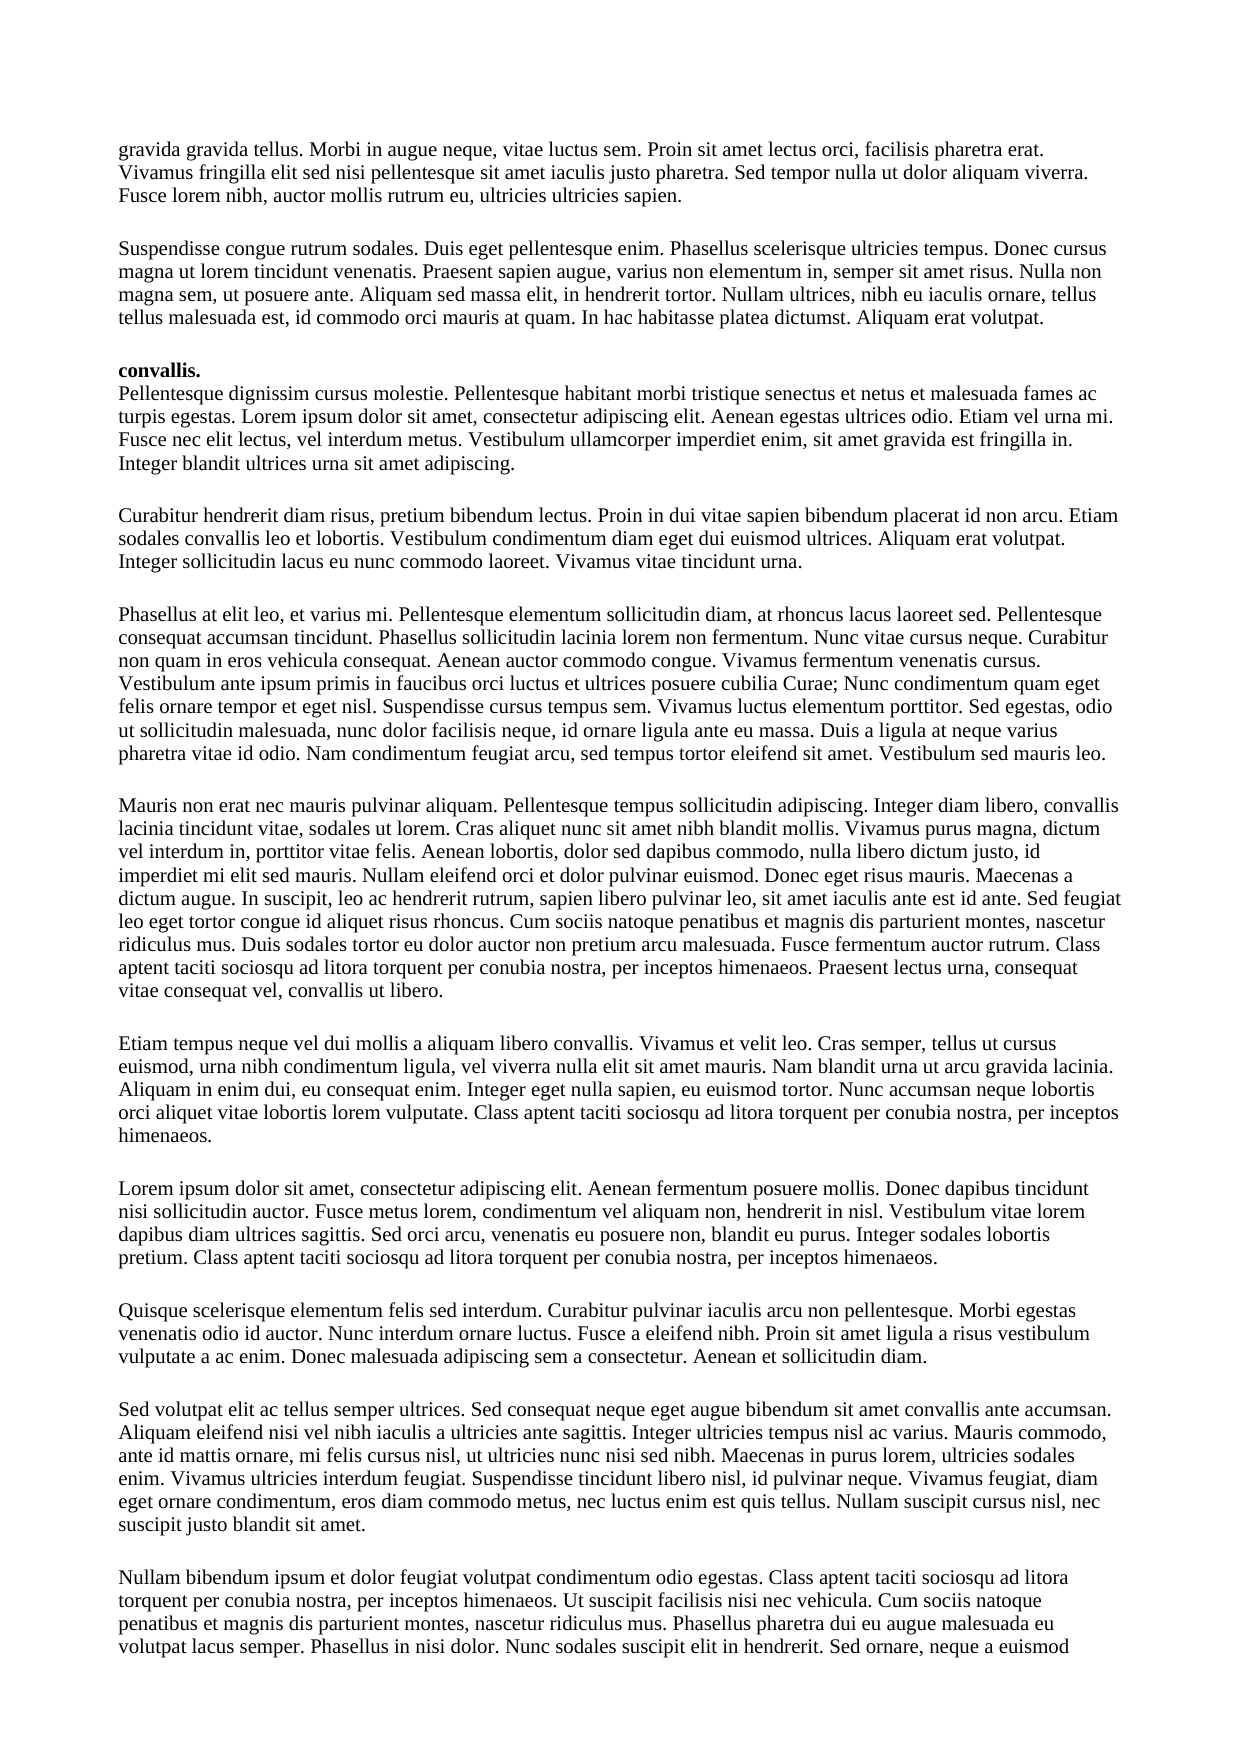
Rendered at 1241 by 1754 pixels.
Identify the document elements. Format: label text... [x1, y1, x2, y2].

text Mauris non erat nec mauris pulvinar aliquam. Pellentesque tempus sollicitudin adipiscing. Integer diam libero, convallis lacinia tincidunt vitae, sodales ut lorem. Cras aliquet nunc sit amet nibh blandit mollis. Vivamus purus magna, dictum vel interdum in, porttitor vitae felis. Aenean lobortis, dolor sed dapibus commodo, nulla libero dictum justo, id imperdiet mi elit sed mauris. Nullam eleifend orci et dolor pulvinar euismod. Donec eget risus mauris. Maecenas a dictum augue. In suscipit, leo ac hendrerit rutrum, sapien libero pulvinar leo, sit amet iaculis ante est id ante. Sed feugiat leo eget tortor congue id aliquet risus rhoncus. Cum sociis natoque penatibus et magnis dis parturient montes, nascetur ridiculus mus. Duis sodales tortor eu dolor auctor non pretium arcu malesuada. Fusce fermentum auctor rutrum. Class aptent taciti sociosqu ad litora torquent per conubia nostra, per inceptos himenaeos. Praesent lectus urna, consequat vitae consequat vel, convallis ut libero. [118, 794, 1122, 1002]
text Lorem ipsum dolor sit amet, consectetur adipiscing elit. Aenean fermentum posuere mollis. Donec dapibus tincidunt nisi sollicitudin auctor. Fusce metus lorem, condimentum vel aliquam non, hendrerit in nisl. Vestibulum vitae lorem dapibus diam ultrices sagittis. Sed orci arcu, venenatis eu posuere non, blandit eu purus. Integer sodales lobortis pretium. Class aptent taciti sociosqu ad litora torquent per conubia nostra, per inceptos himenaeos. [118, 1177, 1122, 1269]
text Pellentesque dignissim cursus molestie. Pellentesque habitant morbi tristique senectus et netus et malesuada fames ac turpis egestas. Lorem ipsum dolor sit amet, consectetur adipiscing elit. Aenean egestas ultrices odio. Etiam vel urna mi. Fusce nec elit lectus, vel interdum metus. Vestibulum ullamcorper imperdiet enim, sit amet gravida est fringilla in. Integer blandit ultrices urna sit amet adipiscing. [118, 382, 1122, 474]
text Quisque scelerisque elementum felis sed interdum. Curabitur pulvinar iaculis arcu non pellentesque. Morbi egestas venenatis odio id auctor. Nunc interdum ornare luctus. Fusce a eleifend nibh. Proin sit amet ligula a risus vestibulum vulputate a ac enim. Donec malesuada adipiscing sem a consectetur. Aenean et sollicitudin diam. [118, 1299, 1122, 1368]
text Suspendisse congue rutrum sodales. Duis eget pellentesque enim. Phasellus scelerisque ultricies tempus. Donec cursus magna ut lorem tincidunt venenatis. Praesent sapien augue, varius non elementum in, semper sit amet risus. Nulla non magna sem, ut posuere ante. Aliquam sed massa elit, in hendrerit tortor. Nullam ultrices, nibh eu iaculis ornare, tellus tellus malesuada est, id commodo orci mauris at quam. In hac habitasse platea dictumst. Aliquam erat volutpat. [118, 237, 1122, 329]
text Etiam tempus neque vel dui mollis a aliquam libero convallis. Vivamus et velit leo. Cras semper, tellus ut cursus euismod, urna nibh condimentum ligula, vel viverra nulla elit sit amet mauris. Nam blandit urna ut arcu gravida lacinia. Aliquam in enim dui, eu consequat enim. Integer eget nulla sapien, eu euismod tortor. Nunc accumsan neque lobortis orci aliquet vitae lobortis lorem vulputate. Class aptent taciti sociosqu ad litora torquent per conubia nostra, per inceptos himenaeos. [118, 1032, 1122, 1147]
text gravida gravida tellus. Morbi in augue neque, vitae luctus sem. Proin sit amet lectus orci, facilisis pharetra erat. Vivamus fringilla elit sed nisi pellentesque sit amet iaculis justo pharetra. Sed tempor nulla ut dolor aliquam viverra. Fusce lorem nibh, auctor mollis rutrum eu, ultricies ultricies sapien. [118, 138, 1122, 207]
text convallis. [118, 359, 1122, 382]
text Phasellus at elit leo, et varius mi. Pellentesque elementum sollicitudin diam, at rhoncus lacus laoreet sed. Pellentesque consequat accumsan tincidunt. Phasellus sollicitudin lacinia lorem non fermentum. Nunc vitae cursus neque. Curabitur non quam in eros vehicula consequat. Aenean auctor commodo congue. Vivamus fermentum venenatis cursus. Vestibulum ante ipsum primis in faucibus orci luctus et ultrices posuere cubilia Curae; Nunc condimentum quam eget felis ornare tempor et eget nisl. Suspendisse cursus tempus sem. Vivamus luctus elementum porttitor. Sed egestas, odio ut sollicitudin malesuada, nunc dolor facilisis neque, id ornare ligula ante eu massa. Duis a ligula at neque varius pharetra vitae id odio. Nam condimentum feugiat arcu, sed tempus tortor eleifend sit amet. Vestibulum sed mauris leo. [118, 603, 1122, 765]
text Sed volutpat elit ac tellus semper ultrices. Sed consequat neque eget augue bibendum sit amet convallis ante accumsan. Aliquam eleifend nisi vel nibh iaculis a ultricies ante sagittis. Integer ultricies tempus nisl ac varius. Mauris commodo, ante id mattis ornare, mi felis cursus nisl, ut ultricies nunc nisi sed nibh. Maecenas in purus lorem, ultricies sodales enim. Vivamus ultricies interdum feugiat. Suspendisse tincidunt libero nisl, id pulvinar neque. Vivamus feugiat, diam eget ornare condimentum, eros diam commodo metus, nec luctus enim est quis tellus. Nullam suscipit cursus nisl, nec suscipit justo blandit sit amet. [118, 1398, 1122, 1536]
text Curabitur hendrerit diam risus, pretium bibendum lectus. Proin in dui vitae sapien bibendum placerat id non arcu. Etiam sodales convallis leo et lobortis. Vestibulum condimentum diam eget dui euismod ultrices. Aliquam erat volutpat. Integer sollicitudin lacus eu nunc commodo laoreet. Vivamus vitae tincidunt urna. [118, 504, 1122, 573]
text Nullam bibendum ipsum et dolor feugiat volutpat condimentum odio egestas. Class aptent taciti sociosqu ad litora torquent per conubia nostra, per inceptos himenaeos. Ut suscipit facilisis nisi nec vehicula. Cum sociis natoque penatibus et magnis dis parturient montes, nascetur ridiculus mus. Phasellus pharetra dui eu augue malesuada eu volutpat lacus semper. Phasellus in nisi dolor. Nunc sodales suscipit elit in hendrerit. Sed ornare, neque a euismod [118, 1566, 1122, 1658]
